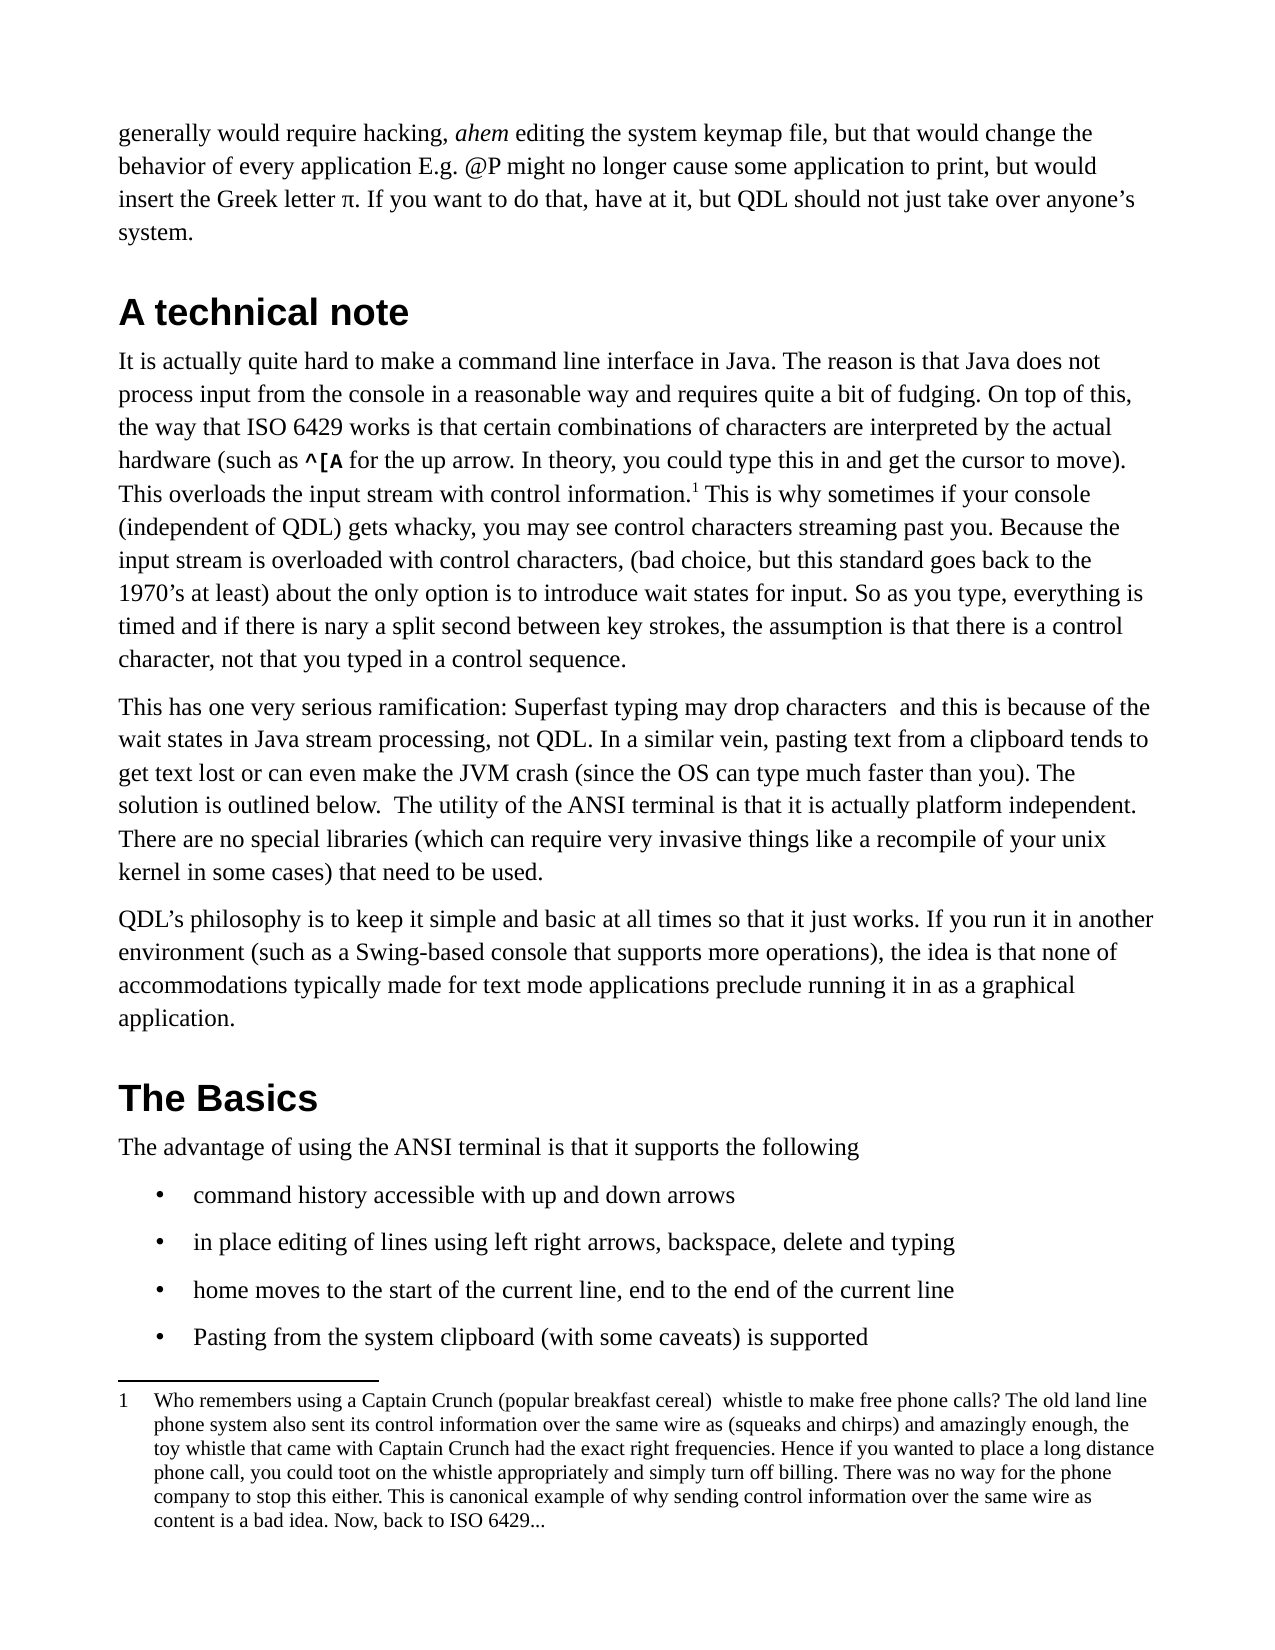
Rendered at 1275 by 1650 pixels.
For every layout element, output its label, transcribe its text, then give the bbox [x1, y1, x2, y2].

subtitle A technical note [118, 290, 1157, 333]
text This has one very serious ramification: Superfast typing may drop characters and this is because of the wait states in Java stream processing, not QDL. In a similar vein, pasting text from a clipboard tends to get text lost or can even make the JVM crash (since the OS can type much faster than you). The solution is outlined below. The utility of the ANSI terminal is that it is actually platform independent. There are no special libraries (which can require very invasive things like a recompile of your unix kernel in some cases) that need to be used. [118, 692, 1157, 885]
text The advantage of using the ANSI terminal is that it supports the following [118, 1132, 1157, 1161]
list Pasting from the system clipboard (with some caveats) is supported [156, 1322, 1157, 1351]
text Who remembers using a Captain Crunch (popular breakfast cereal) whistle to make free phone calls? The old land line phone system also sent its control information over the same wire as (squeaks and chirps) and amazingly enough, the toy whistle that came with Captain Crunch had the exact right frequencies. Hence if you wanted to place a long distance phone call, you could toot on the whistle appropriately and simply turn off billing. There was no way for the phone company to stop this either. This is canonical example of why sending control information over the same wire as content is a bad idea. Now, back to ISO 6429... [118, 1387, 1157, 1532]
list home moves to the start of the current line, end to the end of the current line [156, 1275, 1157, 1304]
text generally would require hacking, ahem editing the system keymap file, but that would change the behavior of every application E.g. @P might no longer cause some application to print, but would insert the Greek letter π. If you want to do that, have at it, but QDL should not just take over anyone’s system. [118, 118, 1157, 246]
list command history accessible with up and down arrows [156, 1180, 1157, 1208]
text QDL’s philosophy is to keep it simple and basic at all times so that it just works. If you run it in another environment (such as a Swing-based console that supports more operations), the idea is that none of accommodations typically made for text mode applications preclude running it in as a graphical application. [118, 904, 1157, 1032]
subtitle The Basics [118, 1076, 1157, 1119]
text It is actually quite hard to make a command line interface in Java. The reason is that Java does not process input from the console in a reasonable way and requires quite a bit of fudging. On top of this, the way that ISO 6429 works is that certain combinations of characters are interpreted by the actual hardware (such as ^[A for the up arrow. In theory, you could type this in and get the cursor to move). This overloads the input stream with control information. This is why sometimes if your console (independent of QDL) gets whacky, you may see control characters streaming past you. Because the input stream is overloaded with control characters, (bad choice, but this standard goes back to the 1970’s at least) about the only option is to introduce wait states for input. So as you type, everything is timed and if there is nary a split second between key strokes, the assumption is that there is a control character, not that you typed in a control sequence. [118, 346, 1157, 673]
list in place editing of lines using left right arrows, backspace, delete and typing [156, 1227, 1157, 1256]
